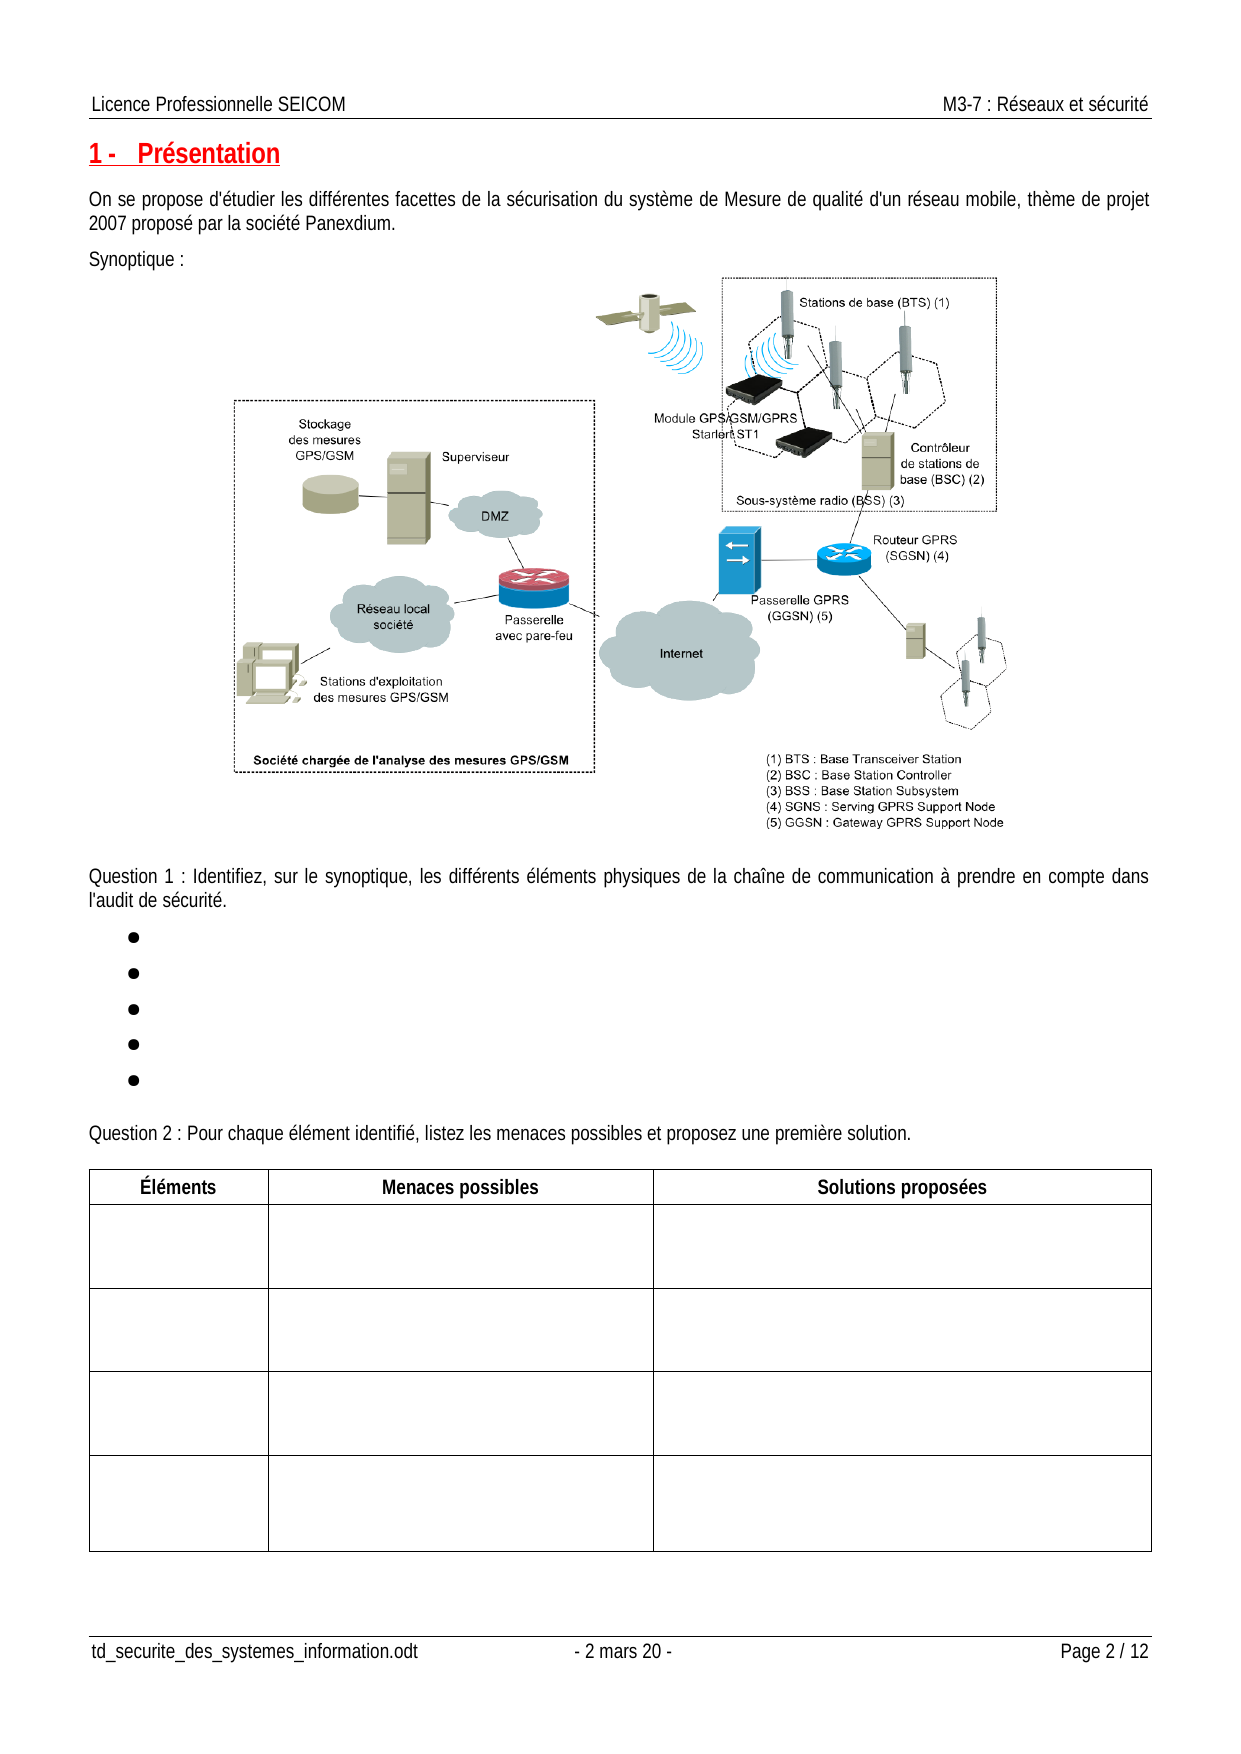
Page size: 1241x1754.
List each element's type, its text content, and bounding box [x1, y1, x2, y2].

table_cell [90, 1205, 268, 1288]
table_cell [269, 1456, 653, 1551]
table_cell [654, 1456, 1151, 1551]
table_cell [90, 1372, 268, 1455]
table_cell [269, 1205, 653, 1288]
table_cell [269, 1372, 653, 1455]
table_header Solutions proposées [654, 1170, 1151, 1204]
table_cell [90, 1456, 268, 1551]
subtitle Présentation [88, 136, 1152, 169]
text Synoptique : [88, 247, 1152, 271]
table_cell [654, 1372, 1151, 1455]
text On se propose d'étudier les différentes facettes de la sécurisation du système de Mesure de qualité d'un réseau mobile, thème de projet 2007 proposé par la société Panexdium. [88, 187, 1152, 235]
table_cell [269, 1289, 653, 1371]
text Question 1 : Identifiez, sur le synoptique, les différents éléments physiques de la chaîne de communication à prendre en compte dans l'audit de sécurité. [88, 864, 1152, 912]
table_cell [90, 1289, 268, 1371]
table_header Menaces possibles [269, 1170, 653, 1204]
table_cell [654, 1289, 1151, 1371]
table_cell [654, 1205, 1151, 1288]
picture [233, 270, 1007, 829]
text Question 2 : Pour chaque élément identifié, listez les menaces possibles et proposez une première solution. [88, 1121, 1152, 1145]
table_header Éléments [90, 1170, 268, 1204]
